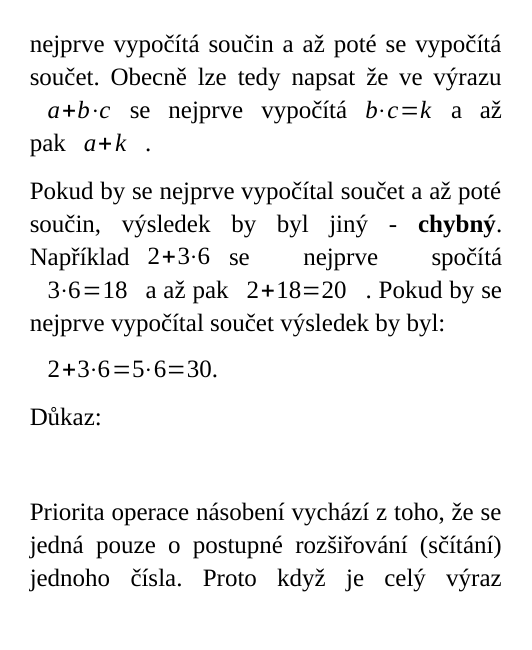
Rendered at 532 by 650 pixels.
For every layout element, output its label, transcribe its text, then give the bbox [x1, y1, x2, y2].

text Důkaz: [29, 402, 502, 431]
text Priorita operace násobení vychází z toho, že se jedná pouze o postupné rozšiřování (sčítání) jednoho čísla. Proto když je celý výraz [29, 497, 502, 592]
text Priorita násobení říká, že pokud se ve složeném výrazu vyskytne operace součinu vedle operace součtu, má vždy násobení přednost před sčítáním. To znamená, že se nejprve vypočítá součin a až poté se vypočítá součet. Obecně lze tedy napsat že ve výrazu se nejprve vypočítáa až pak. [29, 29, 502, 157]
text Pokud by se nejprve vypočítal součet a až poté součin, výsledek by byl jiný - chybný. Napříkladse nejprve spočítá a až pak. Pokud by se nejprve vypočítal součet výsledek by byl: [29, 176, 502, 337]
